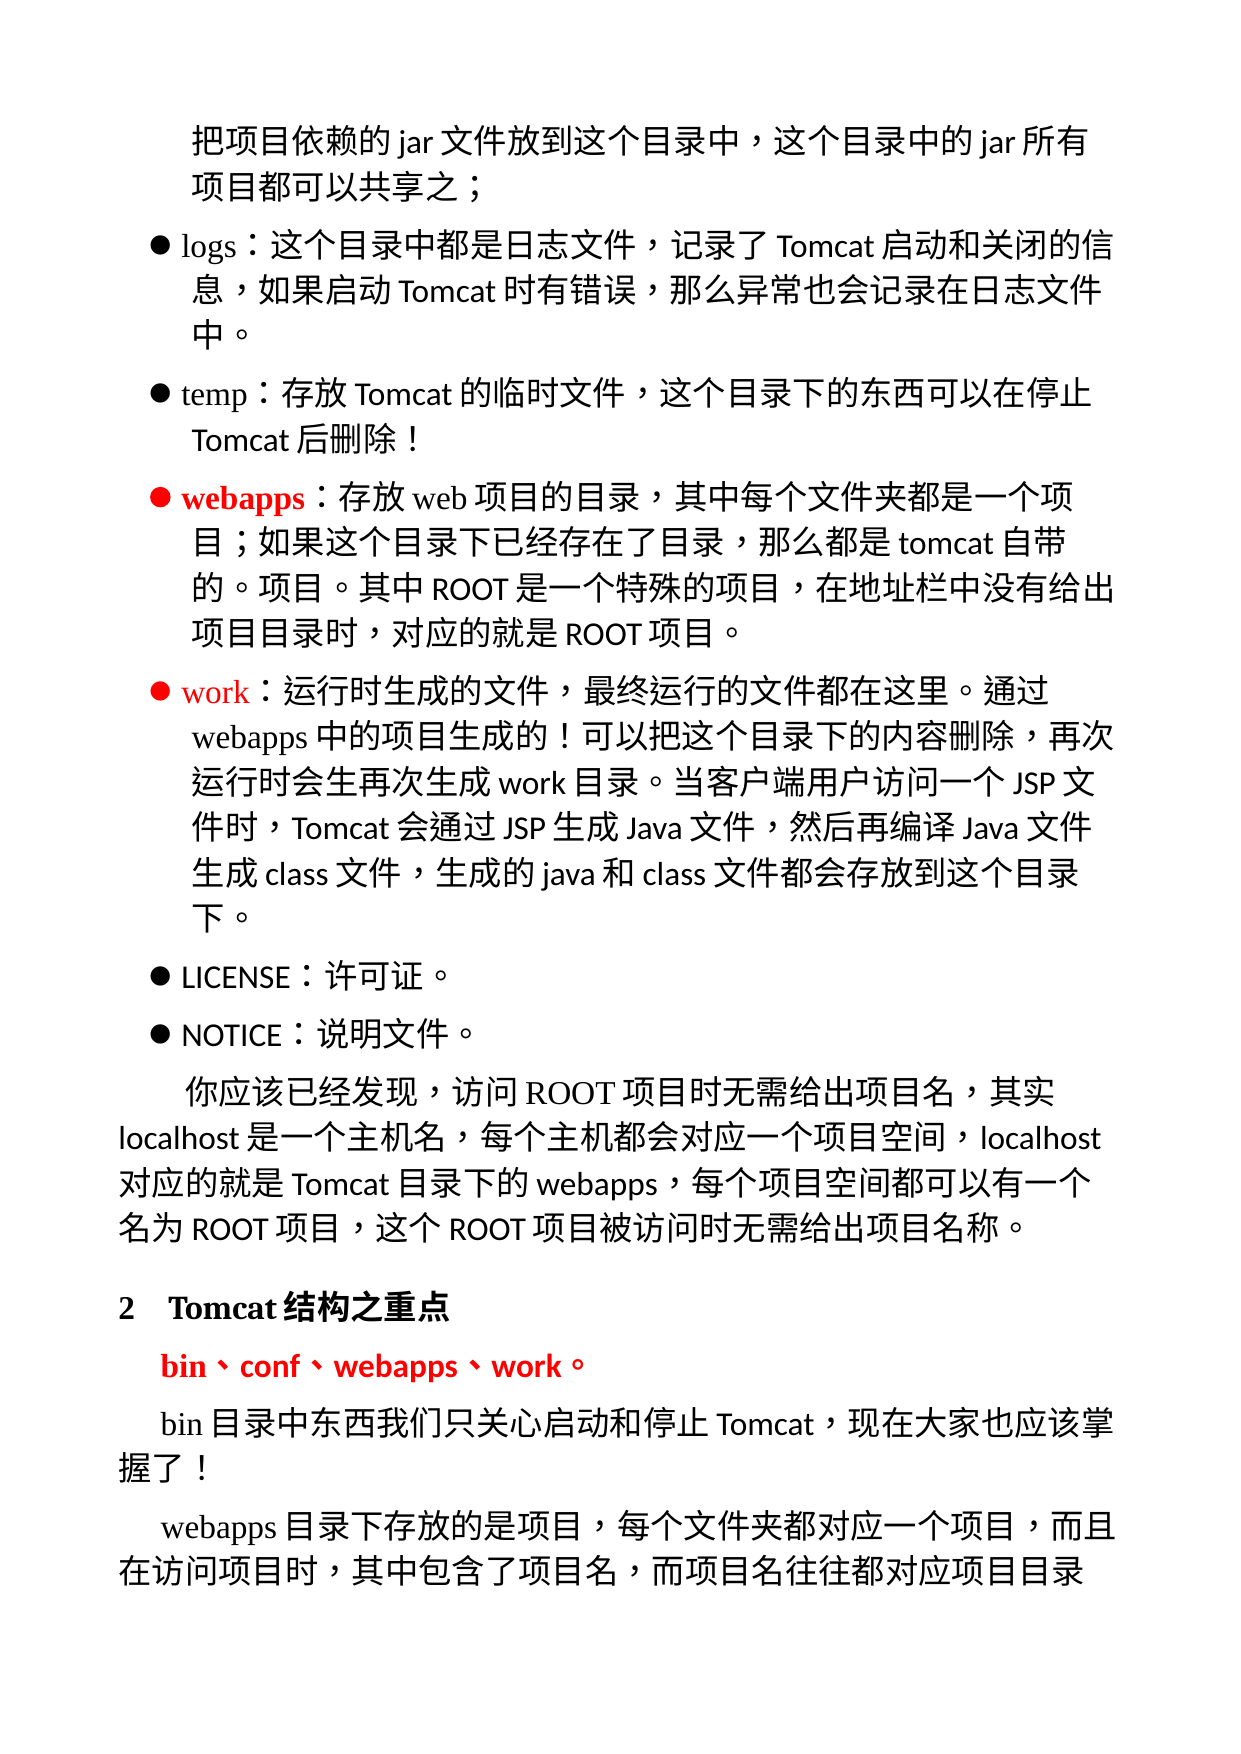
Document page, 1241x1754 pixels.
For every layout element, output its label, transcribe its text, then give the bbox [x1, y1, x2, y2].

text 把项目依赖的jar文件放到这个目录中，这个目录中的jar所有项目都可以共享之； [148, 118, 1122, 209]
text bin、conf、webapps、work。 [118, 1341, 1122, 1387]
text lNOTICE：说明文件。 [148, 1011, 1122, 1056]
text lwebapps：存放web项目的目录，其中每个文件夹都是一个项目；如果这个目录下已经存在了目录，那么都是tomcat自带的。项目。其中ROOT是一个特殊的项目，在地址栏中没有给出项目目录时，对应的就是ROOT项目。 [148, 473, 1122, 655]
text webapps目录下存放的是项目，每个文件夹都对应一个项目，而且在访问项目时，其中包含了项目名，而项目名往往都对应项目目录 [118, 1503, 1122, 1593]
text lLICENSE：许可证。 [148, 953, 1122, 998]
subtitle 2 Tomcat结构之重点 [118, 1283, 1122, 1329]
text ltemp：存放Tomcat的临时文件，这个目录下的东西可以在停止Tomcat后删除！ [148, 370, 1122, 461]
text bin目录中东西我们只关心启动和停止Tomcat，现在大家也应该掌握了！ [118, 1399, 1122, 1490]
text lwork：运行时生成的文件，最终运行的文件都在这里。通过webapps中的项目生成的！可以把这个目录下的内容删除，再次运行时会生再次生成work目录。当客户端用户访问一个JSP文件时，Tomcat会通过JSP生成Java文件，然后再编译Java文件生成class文件，生成的java和class文件都会存放到这个目录下。 [148, 668, 1122, 940]
text 你应该已经发现，访问ROOT项目时无需给出项目名，其实localhost是一个主机名，每个主机都会对应一个项目空间，localhost对应的就是Tomcat目录下的webapps，每个项目空间都可以有一个名为ROOT项目，这个ROOT项目被访问时无需给出项目名称。 [118, 1068, 1122, 1250]
text llogs：这个目录中都是日志文件，记录了Tomcat启动和关闭的信息，如果启动Tomcat时有错误，那么异常也会记录在日志文件中。 [148, 221, 1122, 358]
